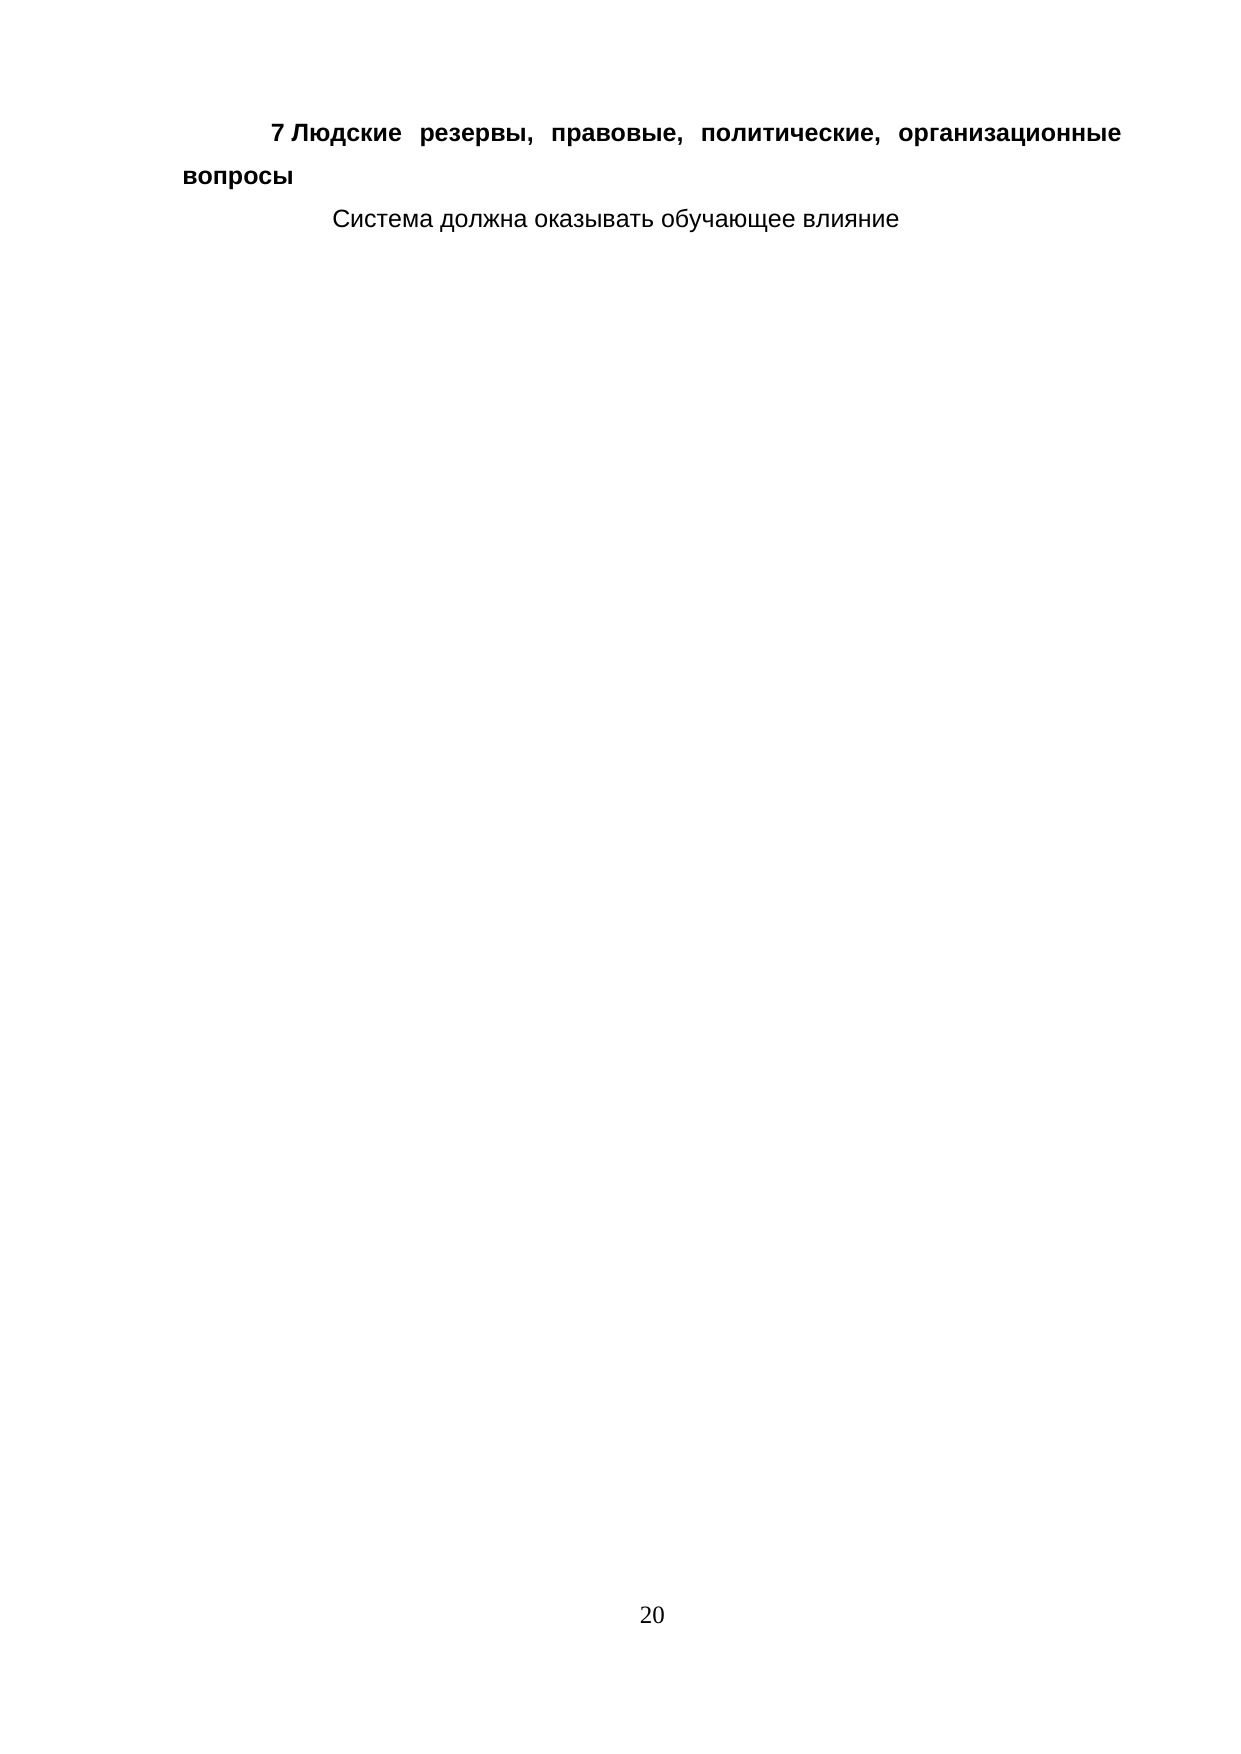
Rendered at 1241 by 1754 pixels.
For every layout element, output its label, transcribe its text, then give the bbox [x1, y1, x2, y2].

subtitle Людские резервы, правовые, политические, организационные вопросы [182, 118, 1122, 190]
list Система должна оказывать обучающее влияние [294, 204, 1122, 233]
